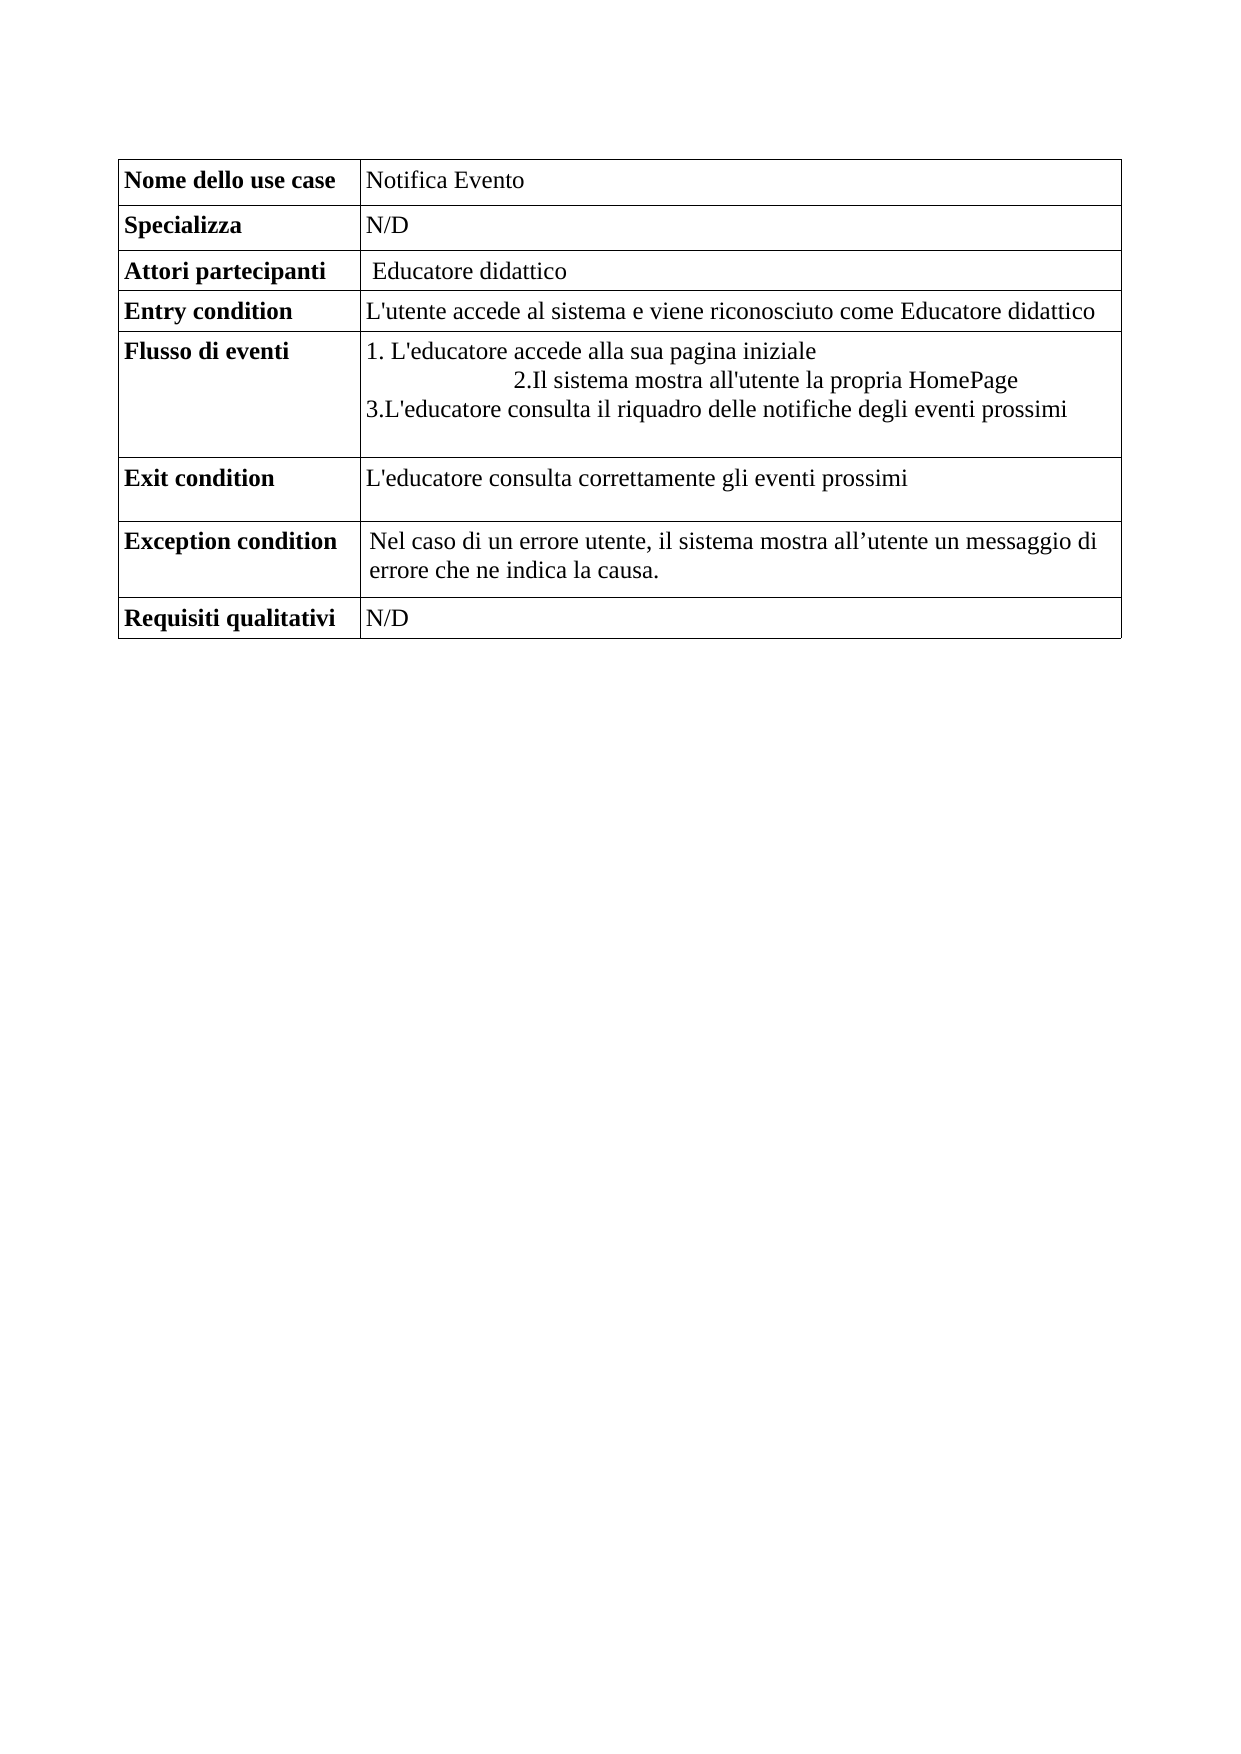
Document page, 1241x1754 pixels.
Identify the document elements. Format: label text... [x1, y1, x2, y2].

table_cell L'utente accede al sistema e viene riconosciuto come Educatore didattico [361, 291, 1121, 331]
table_cell Educatore didattico [361, 251, 1121, 290]
table_cell N/D [361, 206, 1121, 250]
table_cell Specializza [119, 206, 360, 250]
table_cell Exit condition [119, 458, 360, 521]
table_header Notifica Evento [361, 160, 1121, 205]
table_header Nome dello use case [119, 160, 360, 205]
table_cell Exception condition [119, 522, 360, 597]
table_cell L'educatore consulta correttamente gli eventi prossimi [361, 458, 1121, 521]
table_cell Nel caso di un errore utente, il sistema mostra all’utente un messaggio di errore che ne indica la causa. [361, 522, 1121, 597]
table_cell Attori partecipanti [119, 251, 360, 290]
table_cell Flusso di eventi [119, 332, 360, 457]
table_cell N/D [361, 598, 1121, 637]
table_cell L'educatore accede alla sua pagina iniziale 2.Il sistema mostra all'utente la propria HomePage 3.L'educatore consulta il riquadro delle notifiche degli eventi prossimi [361, 332, 1121, 457]
table_cell Entry condition [119, 291, 360, 331]
table_cell Requisiti qualitativi [119, 598, 360, 637]
